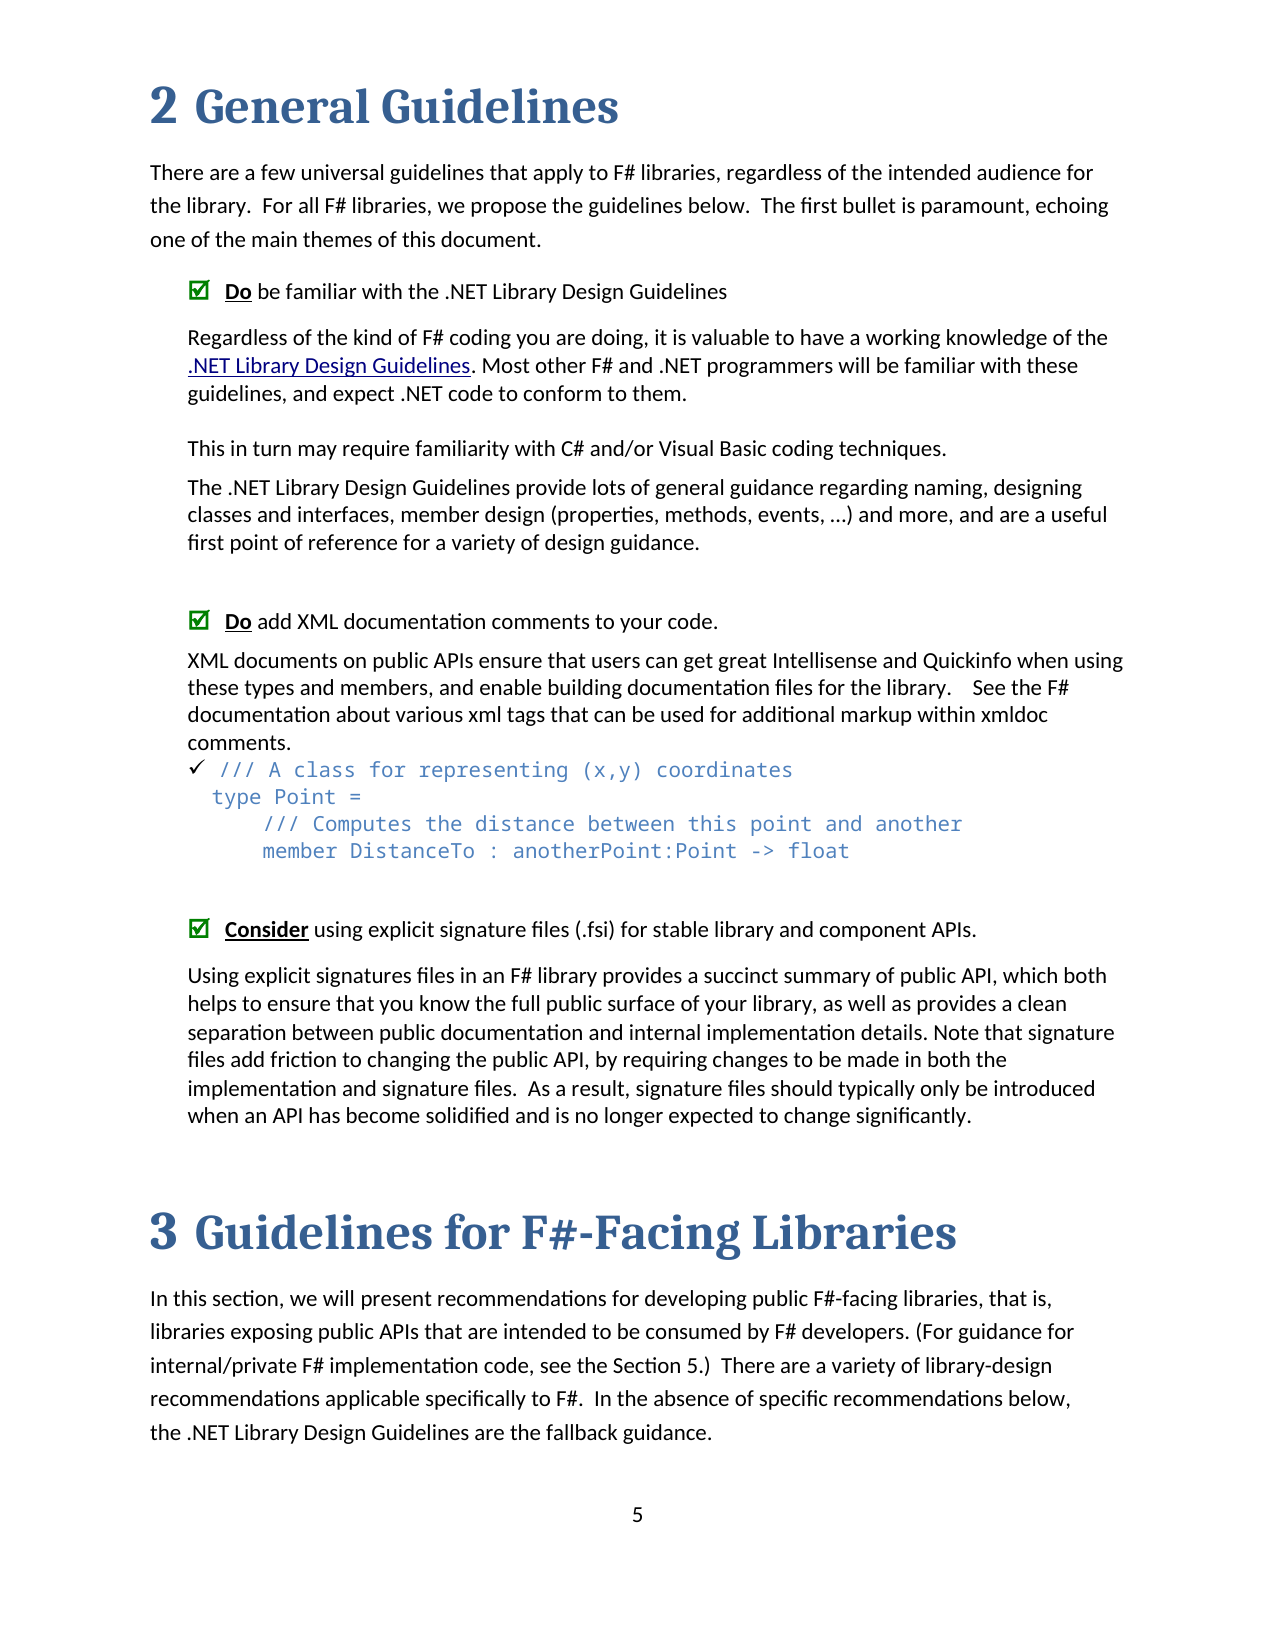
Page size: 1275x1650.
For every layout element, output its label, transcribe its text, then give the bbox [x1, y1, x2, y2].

text XML documents on public APIs ensure that users can get great Intellisense and Quickinfo when using these types and members, and enable building documentation files for the library. See the F# documentation about various xml tags that can be used for additional markup within xmldoc comments.  /// A class for representing (x,y) coordinates type Point = /// Computes the distance between this point and another member DistanceTo : anotherPoint:Point -> float [187, 647, 1125, 864]
list Consider using explicit signature files (.fsi) for stable library and component APIs. [187, 916, 1125, 943]
subtitle General Guidelines [150, 75, 1125, 137]
text There are a few universal guidelines that apply to F# libraries, regardless of the intended audience for the library. For all F# libraries, we propose the guidelines below. The first bullet is paramount, echoing one of the main themes of this document. [150, 158, 1125, 253]
subtitle Guidelines for F#-Facing Libraries [150, 1201, 1125, 1263]
list Do be familiar with the .NET Library Design Guidelines [187, 277, 1125, 304]
text In this section, we will present recommendations for developing public F#-facing libraries, that is, libraries exposing public APIs that are intended to be consumed by F# developers. (For guidance for internal/private F# implementation code, see the Section 5.) There are a variety of library-design recommendations applicable specifically to F#. In the absence of specific recommendations below, the .NET Library Design Guidelines are the fallback guidance. [150, 1284, 1125, 1446]
text The .NET Library Design Guidelines provide lots of general guidance regarding naming, designing classes and interfaces, member design (properties, methods, events, …) and more, and are a useful first point of reference for a variety of design guidance. [187, 474, 1125, 555]
text Regardless of the kind of F# coding you are doing, it is valuable to have a working knowledge of the .NET Library Design Guidelines. Most other F# and .NET programmers will be familiar with these guidelines, and expect .NET code to conform to them. [187, 323, 1125, 407]
text Using explicit signatures files in an F# library provides a succinct summary of public API, which both helps to ensure that you know the full public surface of your library, as well as provides a clean separation between public documentation and internal implementation details. Note that signature files add friction to changing the public API, by requiring changes to be made in both the implementation and signature files. As a result, signature files should typically only be introduced when an API has become solidified and is no longer expected to change significantly. [187, 962, 1125, 1130]
list Do add XML documentation comments to your code. [187, 607, 1125, 634]
text This in turn may require familiarity with C# and/or Visual Basic coding techniques. [187, 434, 1125, 462]
